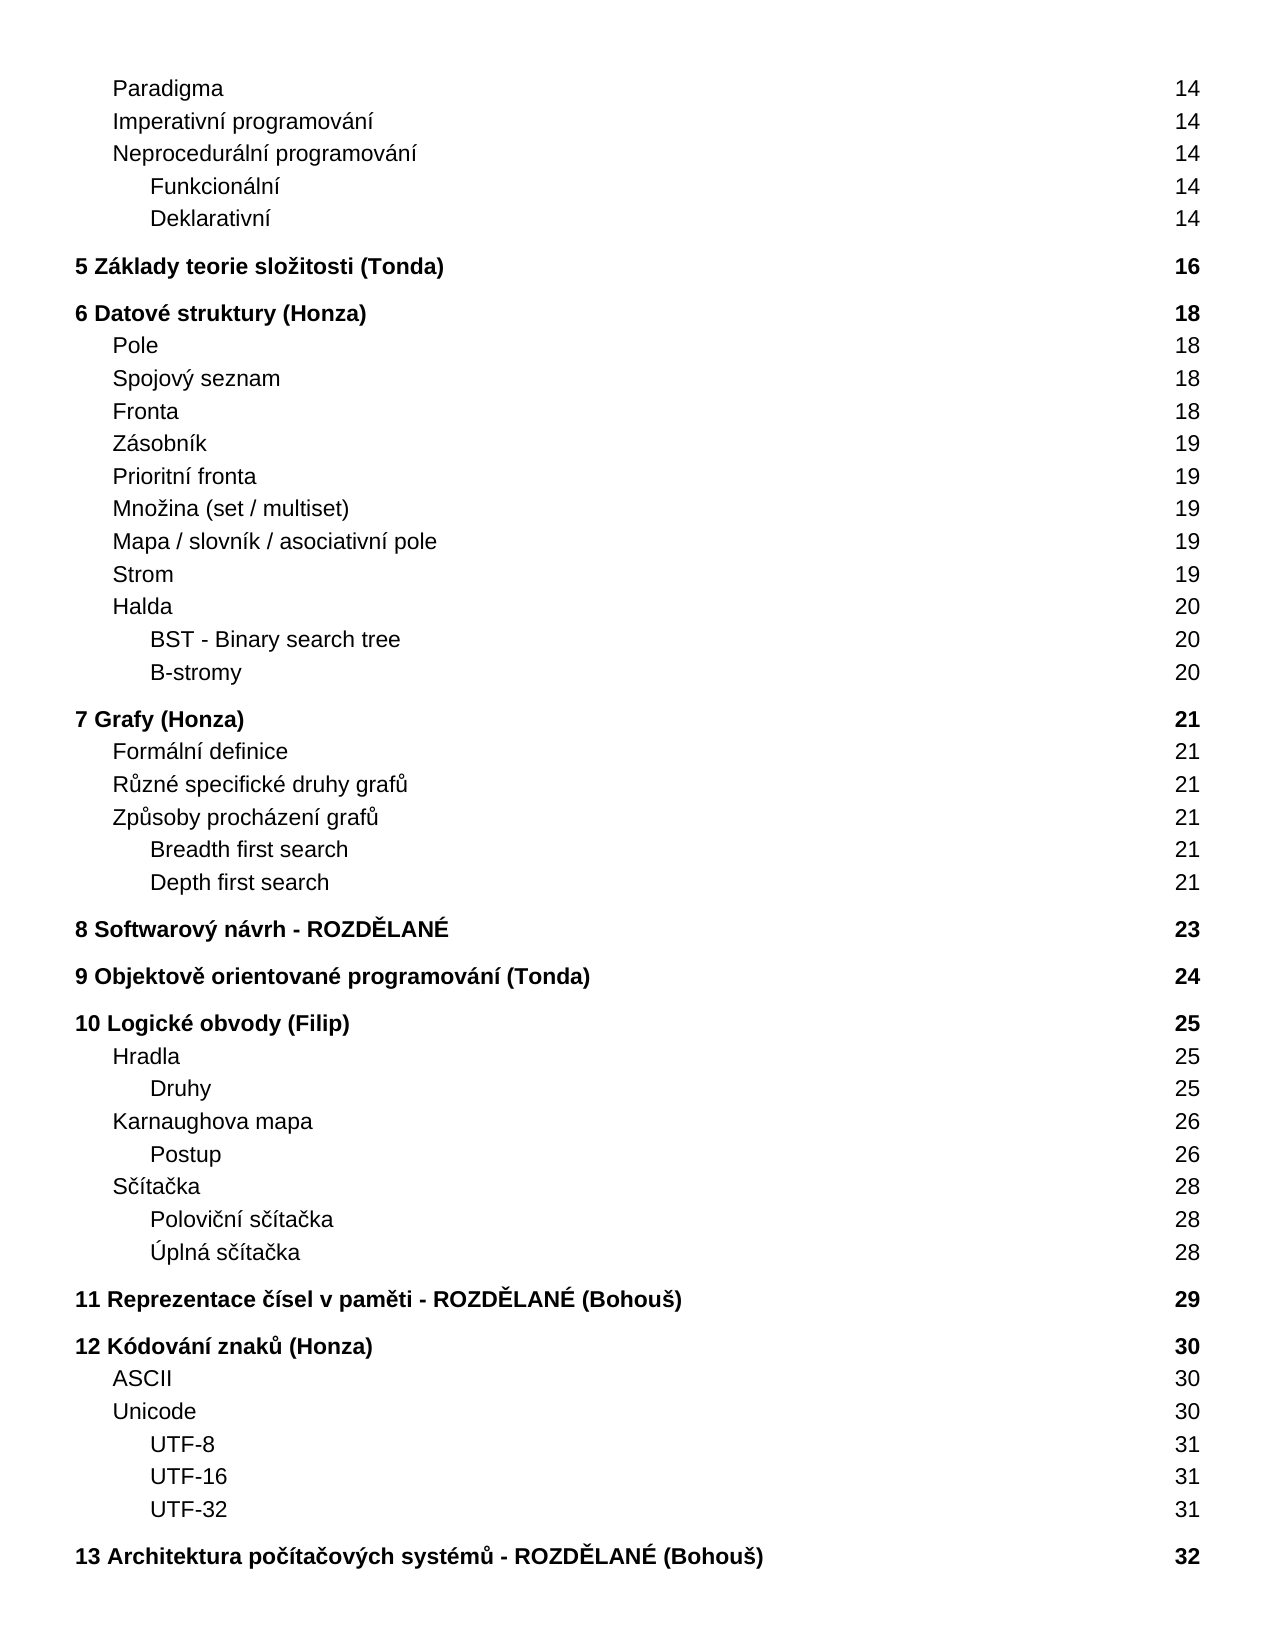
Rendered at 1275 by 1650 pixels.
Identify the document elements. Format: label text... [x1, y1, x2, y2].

text Funkcionální 14 [150, 173, 1200, 199]
text Imperativní programování 14 [112, 108, 1200, 134]
text Různé specifické druhy grafů 21 [112, 771, 1200, 797]
text UTF-8 31 [150, 1431, 1200, 1457]
text 13 Architektura počítačových systémů - ROZDĚLANÉ (Bohouš) 32 [75, 1543, 1200, 1569]
text UTF-32 31 [150, 1496, 1200, 1522]
text 11 Reprezentace čísel v paměti - ROZDĚLANÉ (Bohouš) 29 [75, 1286, 1200, 1312]
text Neprocedurální programování 14 [112, 140, 1200, 167]
text 5 Základy teorie složitosti (Tonda) 16 [75, 253, 1200, 279]
text 6 Datové struktury (Honza) 18 [75, 300, 1200, 326]
text Karnaughova mapa 26 [112, 1108, 1200, 1134]
text Zásobník 19 [112, 430, 1200, 457]
text Halda 20 [112, 593, 1200, 619]
text UTF-16 31 [150, 1463, 1200, 1489]
text 9 Objektově orientované programování (Tonda) 24 [75, 963, 1200, 989]
text Mapa / slovník / asociativní pole 19 [112, 528, 1200, 554]
text BST - Binary search tree 20 [150, 626, 1200, 652]
text Způsoby procházení grafů 21 [112, 803, 1200, 830]
text Strom 19 [112, 561, 1200, 587]
text Postup 26 [150, 1141, 1200, 1167]
text ASCII 30 [112, 1365, 1200, 1392]
text 12 Kódování znaků (Honza) 30 [75, 1333, 1200, 1359]
text 8 Softwarový návrh - ROZDĚLANÉ 23 [75, 916, 1200, 942]
text Paradigma 14 [112, 75, 1200, 101]
text Breadth first search 21 [150, 836, 1200, 862]
text Množina (set / multiset) 19 [112, 495, 1200, 522]
text Depth first search 21 [150, 869, 1200, 895]
text Formální definice 21 [112, 738, 1200, 764]
text Sčítačka 28 [112, 1173, 1200, 1199]
text Deklarativní 14 [150, 205, 1200, 232]
text Druhy 25 [150, 1075, 1200, 1102]
text Fronta 18 [112, 398, 1200, 424]
text Spojový seznam 18 [112, 365, 1200, 391]
text Unicode 30 [112, 1398, 1200, 1424]
text B-stromy 20 [150, 658, 1200, 685]
text Hradla 25 [112, 1043, 1200, 1069]
text Pole 18 [112, 332, 1200, 359]
text Poloviční sčítačka 28 [150, 1206, 1200, 1232]
text Prioritní fronta 19 [112, 463, 1200, 489]
text 10 Logické obvody (Filip) 25 [75, 1010, 1200, 1037]
text 7 Grafy (Honza) 21 [75, 706, 1200, 732]
text Úplná sčítačka 28 [150, 1238, 1200, 1265]
